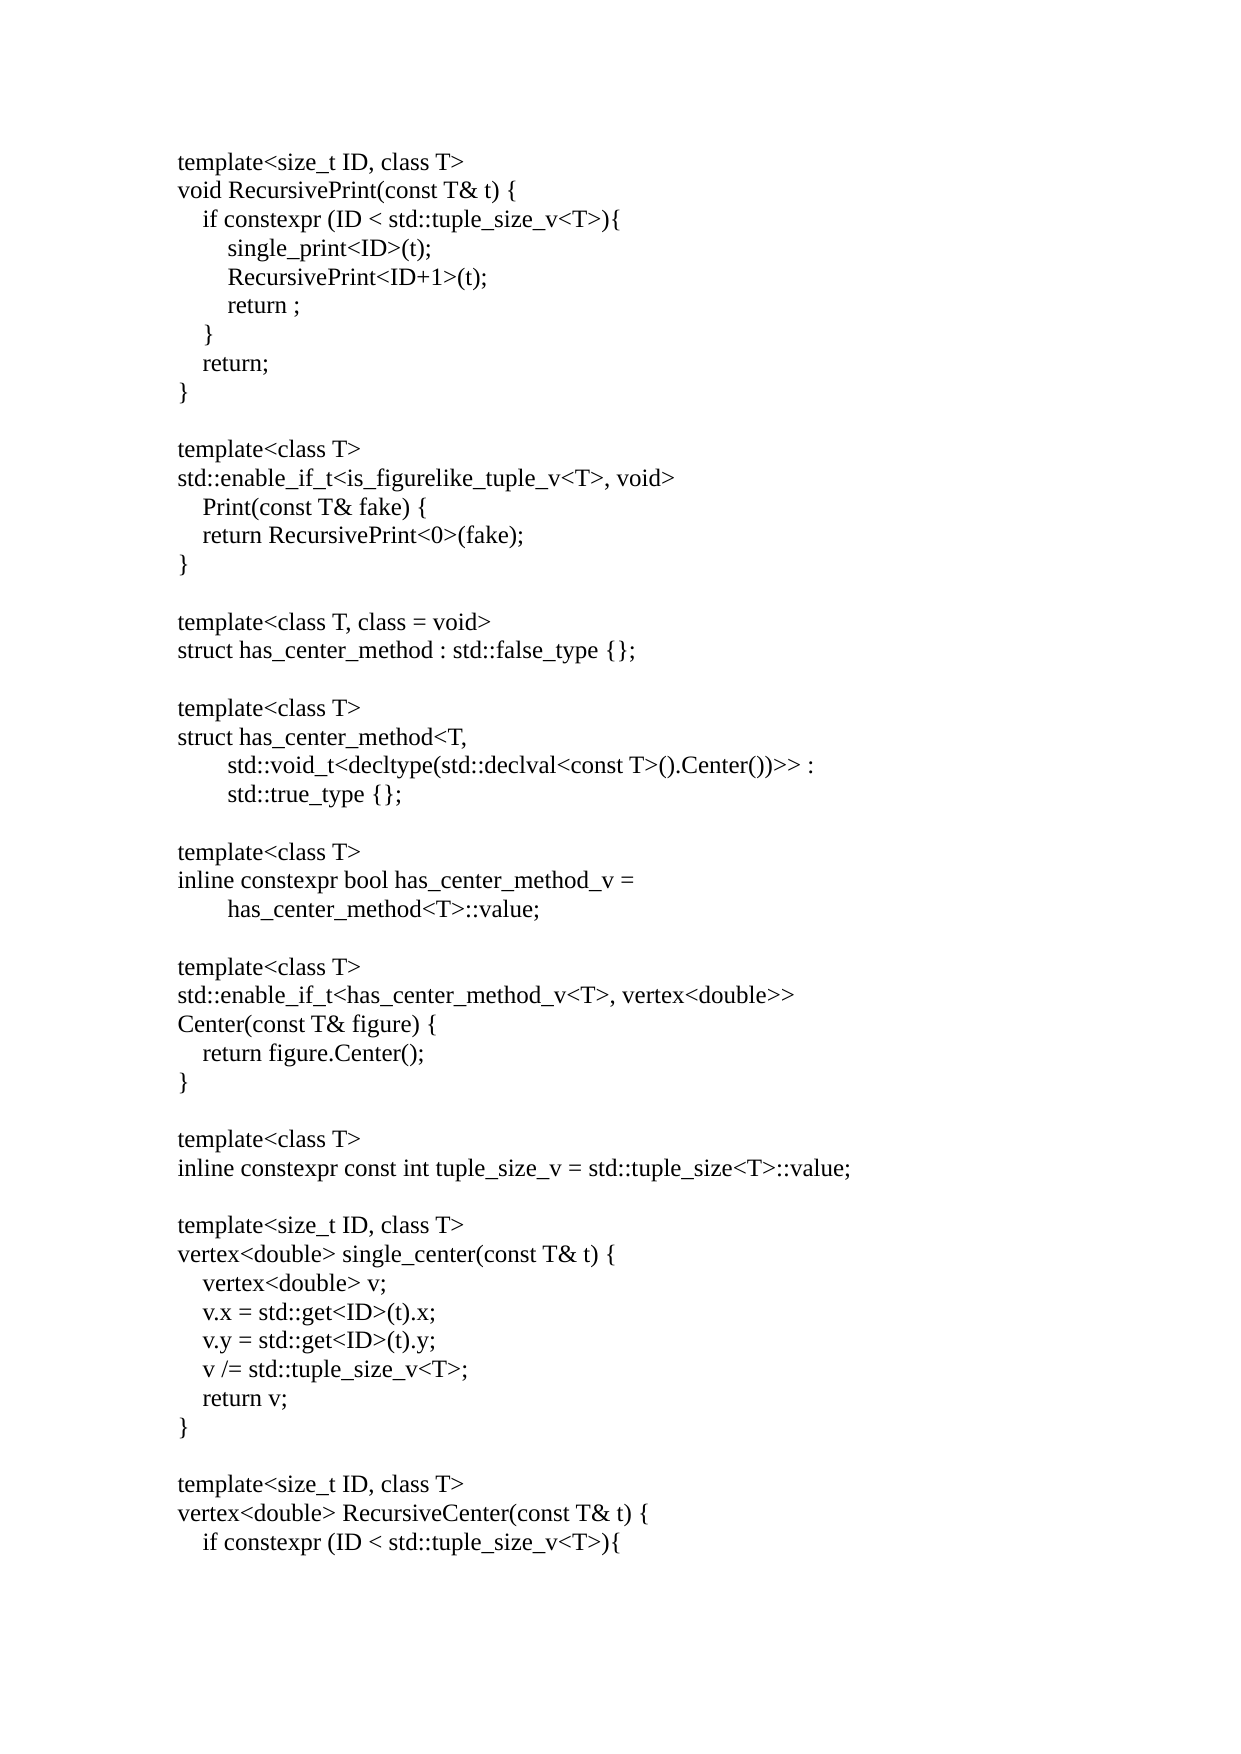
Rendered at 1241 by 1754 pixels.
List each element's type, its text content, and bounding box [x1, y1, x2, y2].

text v /= std::tuple_size_v<T>; [177, 1354, 1152, 1383]
text struct has_center_method : std::false_type {}; [177, 636, 1152, 664]
text return figure.Center(); [177, 1038, 1152, 1067]
text return v; [177, 1383, 1152, 1412]
text template<class T> [177, 837, 1152, 866]
text struct has_center_method<T, [177, 722, 1152, 751]
text template<class T> [177, 952, 1152, 981]
text RecursivePrint<ID+1>(t); [177, 262, 1152, 291]
text } [177, 549, 1152, 578]
text single_print<ID>(t); [177, 233, 1152, 262]
text vertex<double> v; [177, 1268, 1152, 1297]
text Print(const T& fake) { [177, 492, 1152, 521]
text std::true_type {}; [177, 779, 1152, 808]
text if constexpr (ID < std::tuple_size_v<T>){ [177, 204, 1152, 233]
text template<class T> [177, 1124, 1152, 1153]
text inline constexpr const int tuple_size_v = std::tuple_size<T>::value; [177, 1153, 1152, 1182]
text template<class T, class = void> [177, 607, 1152, 636]
text has_center_method<T>::value; [177, 894, 1152, 923]
text return RecursivePrint<0>(fake); [177, 521, 1152, 549]
text inline constexpr bool has_center_method_v = [177, 866, 1152, 894]
text Center(const T& figure) { [177, 1009, 1152, 1038]
text std::void_t<decltype(std::declval<const T>().Center())>> : [177, 751, 1152, 779]
text if constexpr (ID < std::tuple_size_v<T>){ [177, 1527, 1152, 1556]
text template<size_t ID, class T> [177, 1469, 1152, 1498]
text v.y = std::get<ID>(t).y; [177, 1326, 1152, 1354]
text template<class T> [177, 434, 1152, 463]
text template<size_t ID, class T> [177, 1211, 1152, 1239]
text } [177, 1067, 1152, 1096]
text vertex<double> single_center(const T& t) { [177, 1239, 1152, 1268]
text return; [177, 348, 1152, 377]
text } [177, 1412, 1152, 1441]
text std::enable_if_t<is_figurelike_tuple_v<T>, void> [177, 463, 1152, 492]
text } [177, 319, 1152, 348]
text vertex<double> RecursiveCenter(const T& t) { [177, 1498, 1152, 1527]
text template<size_t ID, class T> [177, 147, 1152, 176]
text template<class T> [177, 693, 1152, 722]
text void RecursivePrint(const T& t) { [177, 176, 1152, 204]
text v.x = std::get<ID>(t).x; [177, 1297, 1152, 1326]
text } [177, 377, 1152, 406]
text std::enable_if_t<has_center_method_v<T>, vertex<double>> [177, 981, 1152, 1009]
text return ; [177, 291, 1152, 319]
